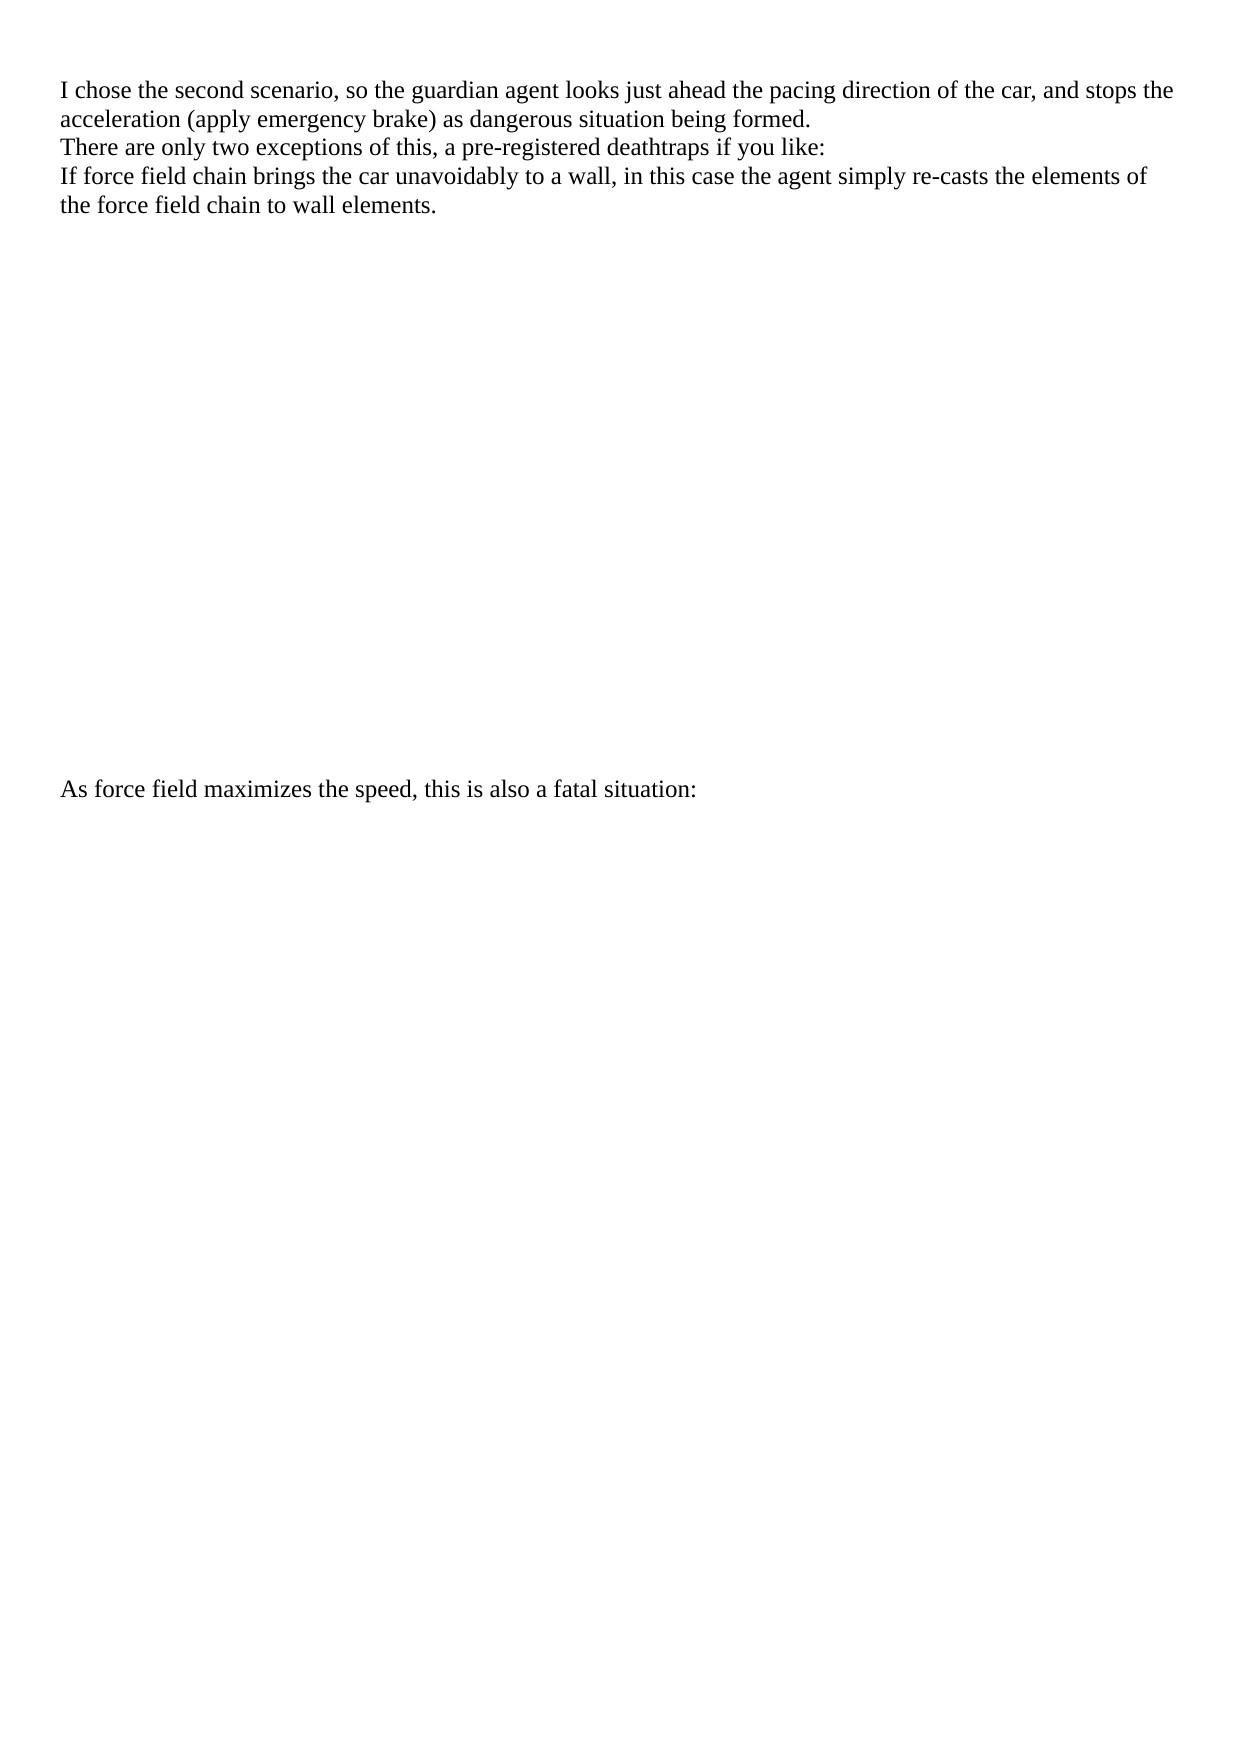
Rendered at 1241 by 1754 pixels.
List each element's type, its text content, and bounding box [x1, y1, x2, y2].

text As force field maximizes the speed, this is also a fatal situation: [60, 774, 1181, 802]
table_header [562, 276, 1065, 745]
table_header [60, 803, 620, 1271]
text There are only two exceptions of this, a pre-registered deathtraps if you like: [60, 132, 1181, 161]
table_header [620, 803, 1181, 1271]
text If force field chain brings the car unavoidably to a wall, in this case the agent simply re-casts the elements of the force field chain to wall elements. [60, 161, 1181, 219]
text I chose the second scenario, so the guardian agent looks just ahead the pacing direction of the car, and stops the acceleration (apply emergency brake) as dangerous situation being formed. [60, 75, 1181, 132]
table_header [65, 276, 562, 745]
